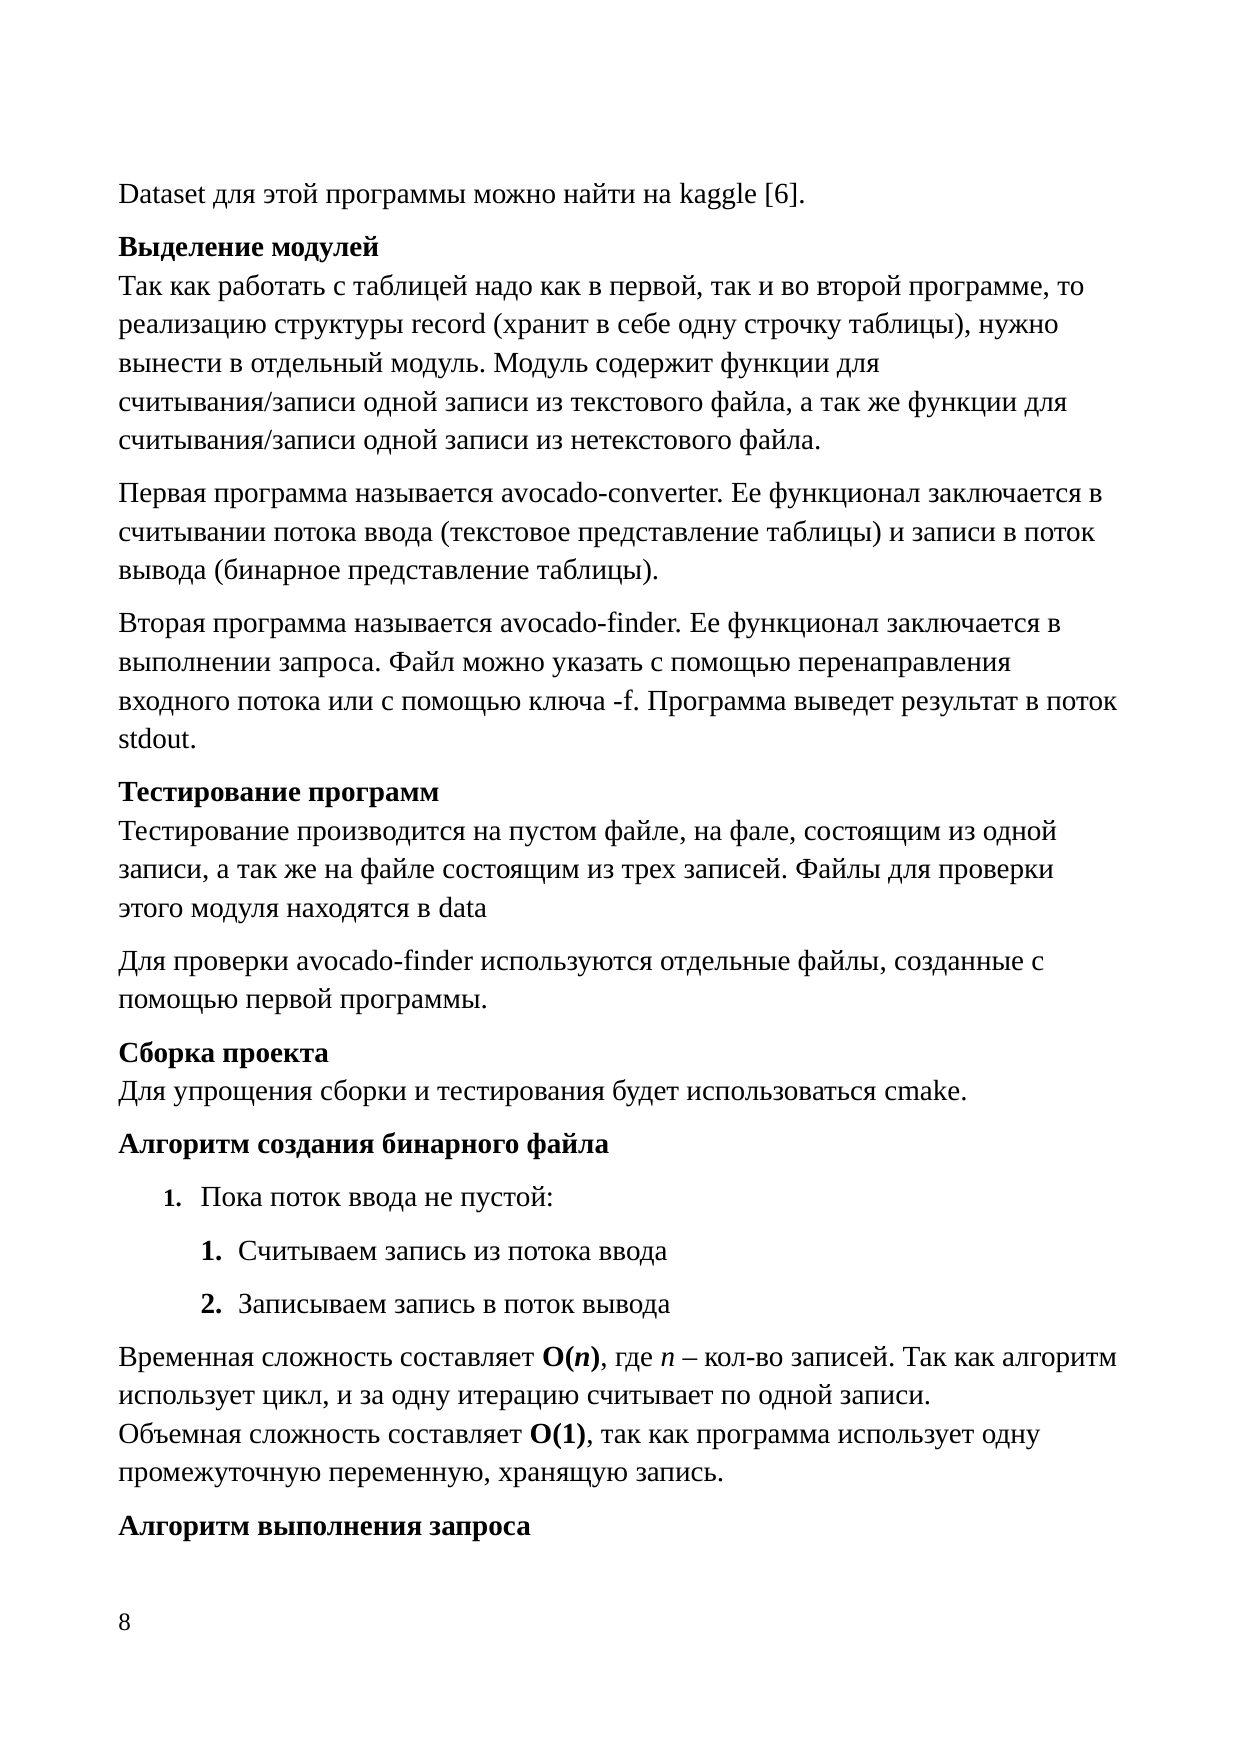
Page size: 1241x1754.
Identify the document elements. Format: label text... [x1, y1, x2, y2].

text Cборка проекта Для упрощения сборки и тестирования будет использоваться cmake. [118, 1035, 1122, 1107]
list Считываем запись из потока ввода [200, 1233, 1122, 1266]
list Пока поток ввода не пустой: [163, 1179, 1122, 1213]
text Тестирование программ Тестирование производится на пустом файле, на фале, состоящим из одной записи, а так же на файле состоящим из трех записей. Файлы для проверки этого модуля находятся в data [118, 774, 1122, 923]
list Записываем запись в поток вывода [200, 1286, 1122, 1319]
text Первая программа называется avocado-converter. Ее функционал заключается в считывании потока ввода (текстовое представление таблицы) и записи в поток вывода (бинарное представление таблицы). [118, 475, 1122, 586]
text Вторая программа называется avocado-finder. Ее функционал заключается в выполнении запроса. Файл можно указать с помощью перенаправления входного потока или с помощью ключа -f. Программа выведет результат в поток stdout. [118, 606, 1122, 755]
text Временная сложность составляет O(n), где n – кол-во записей. Так как алгоритм использует цикл, и за одну итерацию считывает по одной записи. Объемная сложность составляет O(1), так как программа использует одну промежуточную переменную, хранящую запись. [118, 1339, 1122, 1488]
text Выделение модулей Так как работать с таблицей надо как в первой, так и во второй программе, то реализацию структуры record (хранит в себе одну строчку таблицы), нужно вынести в отдельный модуль. Модуль содержит функции для считывания/записи одной записи из текстового файла, а так же функции для считывания/записи одной записи из нетекстового файла. [118, 229, 1122, 456]
text Для проверки avocado-finder используются отдельные файлы, созданные с помощью первой программы. [118, 943, 1122, 1015]
text Алгоритм выполнения запроса [118, 1508, 1122, 1541]
text Алгоритм создания бинарного файла [118, 1126, 1122, 1160]
text Dataset для этой программы можно найти на kaggle [6]. [118, 176, 1122, 210]
